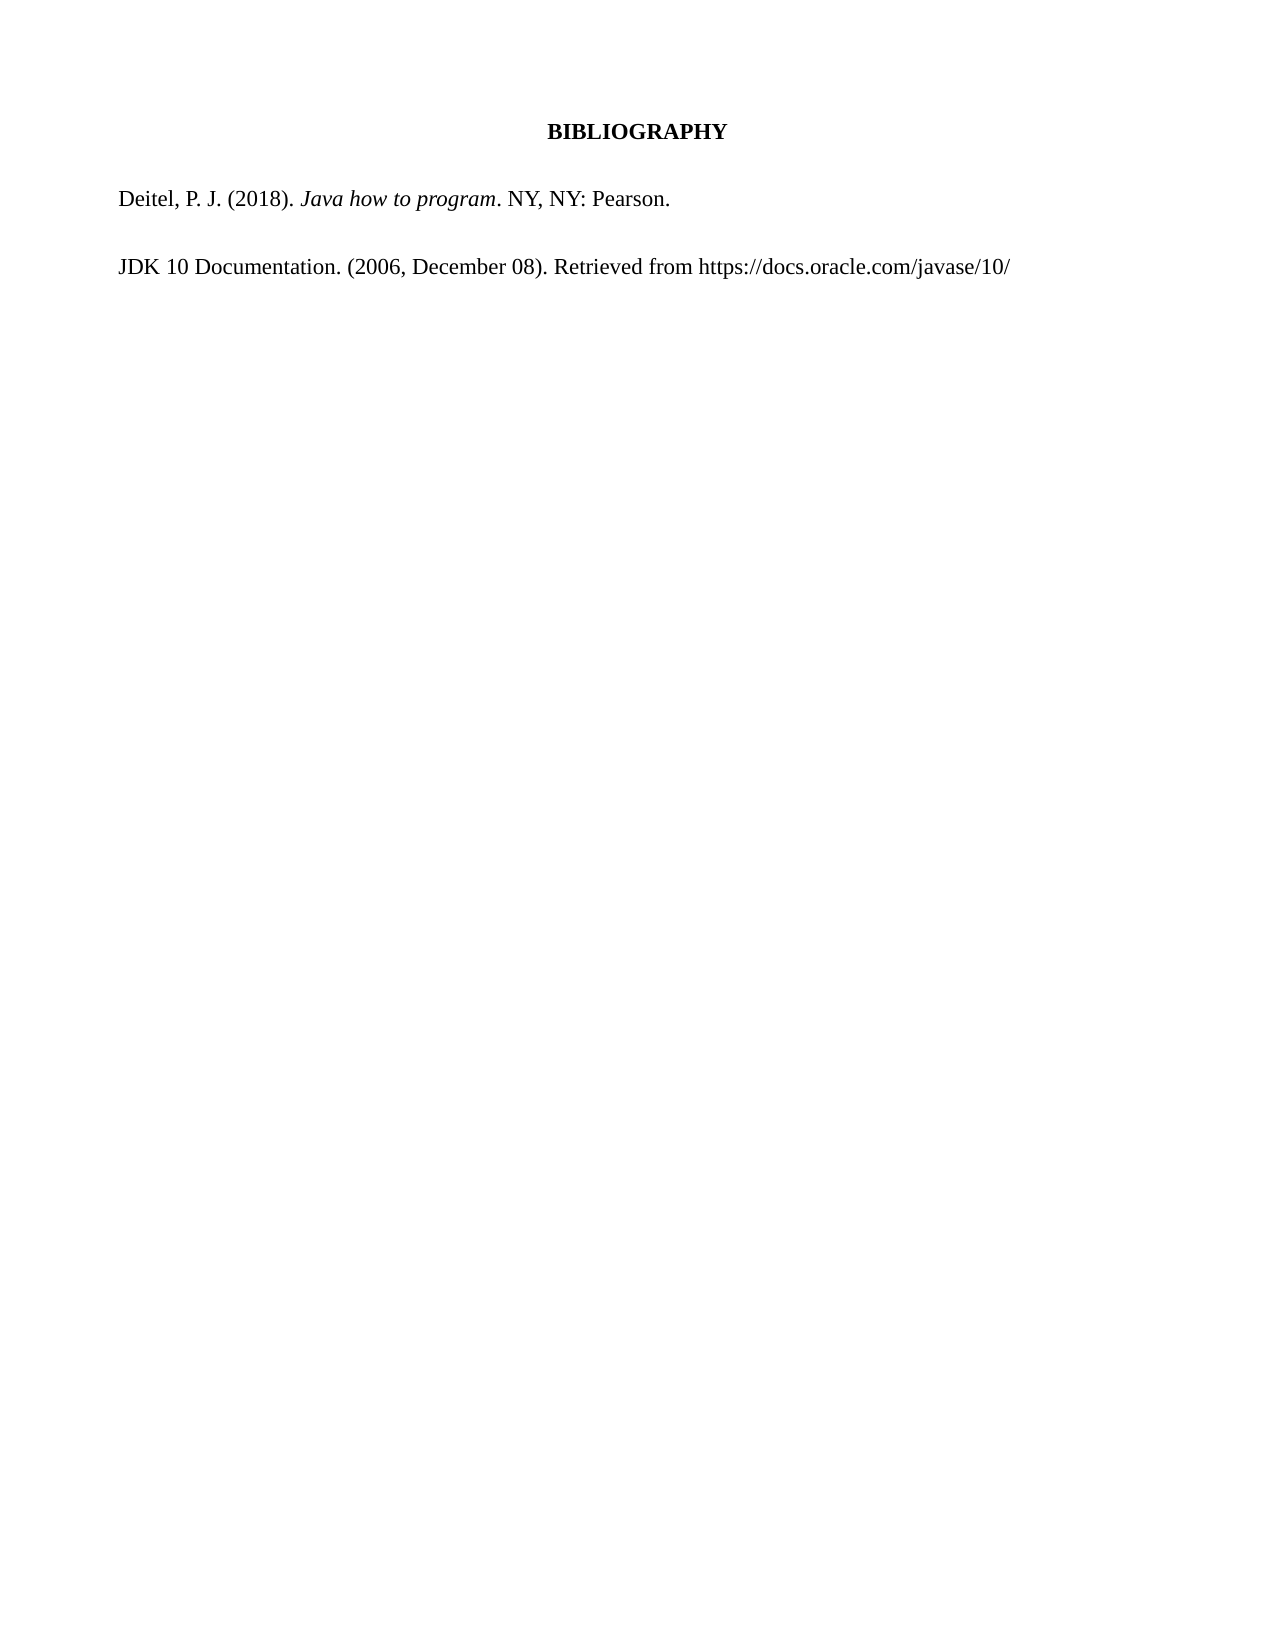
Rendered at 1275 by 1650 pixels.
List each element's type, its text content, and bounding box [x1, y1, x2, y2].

text JDK 10 Documentation. (2006, December 08). Retrieved from https://docs.oracle.com/javase/10/ [118, 253, 1157, 279]
text BIBLIOGRAPHY [118, 118, 1157, 144]
text Deitel, P. J. (2018). Java how to program. NY, NY: Pearson. [118, 185, 1157, 212]
